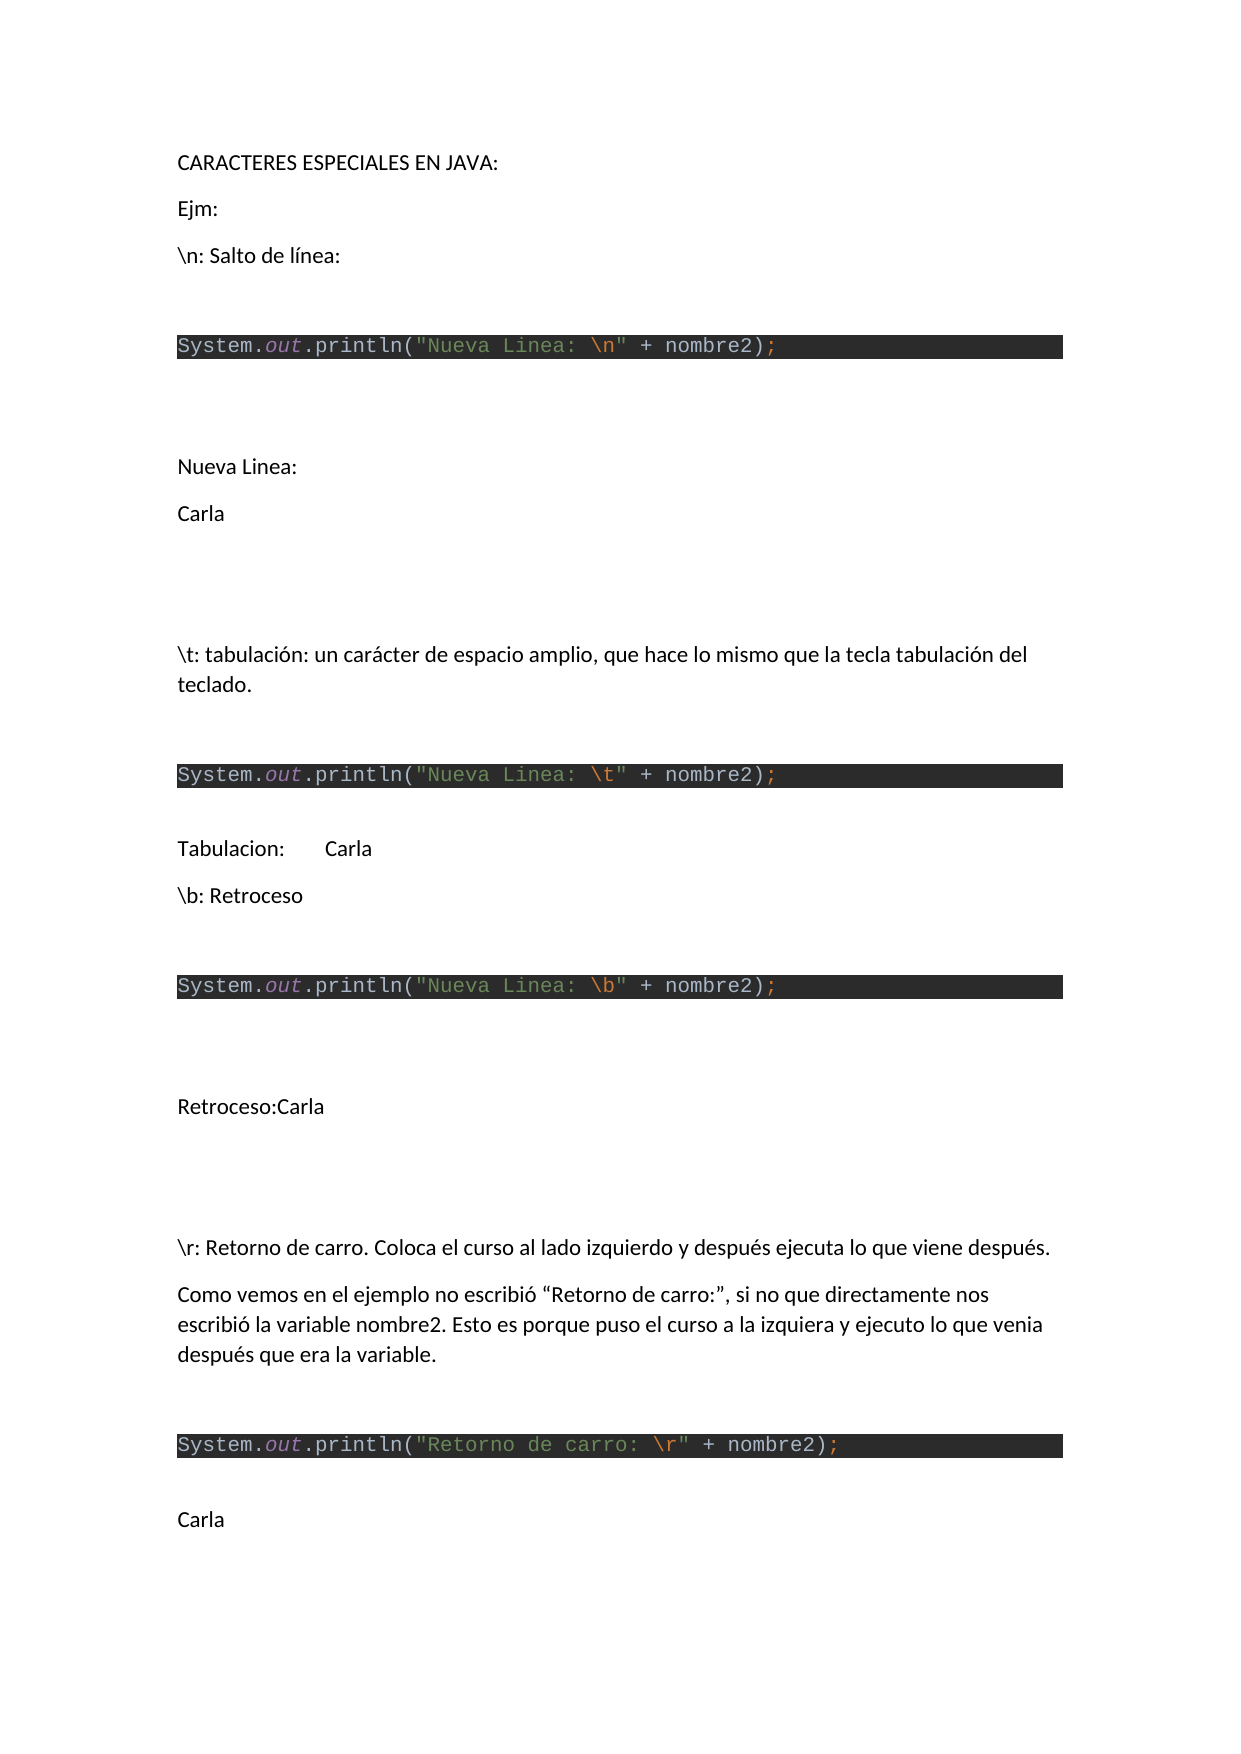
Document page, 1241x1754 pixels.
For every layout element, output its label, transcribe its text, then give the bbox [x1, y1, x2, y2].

text Carla [177, 1505, 1063, 1533]
text System.out.println("Retorno de carro: \r" + nombre2); [177, 1434, 1063, 1458]
text \b: Retroceso [177, 881, 1063, 909]
text Tabulacion: Carla [177, 834, 1063, 862]
text System.out.println("Nueva Linea: \b" + nombre2); [177, 975, 1063, 999]
text Como vemos en el ejemplo no escribió “Retorno de carro:”, si no que directamente nos escribió la variable nombre2. Esto es porque puso el curso a la izquiera y ejecuto lo que venia después que era la variable. [177, 1280, 1063, 1368]
text \n: Salto de línea: [177, 241, 1063, 269]
text System.out.println("Nueva Linea: \t" + nombre2); [177, 764, 1063, 788]
text \r: Retorno de carro. Coloca el curso al lado izquierdo y después ejecuta lo que viene después. [177, 1233, 1063, 1261]
text CARACTERES ESPECIALES EN JAVA: [177, 148, 1063, 176]
text System.out.println("Nueva Linea: \n" + nombre2); [177, 335, 1063, 359]
text Carla [177, 499, 1063, 527]
text Nueva Linea: [177, 452, 1063, 481]
text Ejm: [177, 194, 1063, 222]
text \t: tabulación: un carácter de espacio amplio, que hace lo mismo que la tecla tabulación del teclado. [177, 640, 1063, 698]
text Retroceso:Carla [177, 1092, 1063, 1121]
